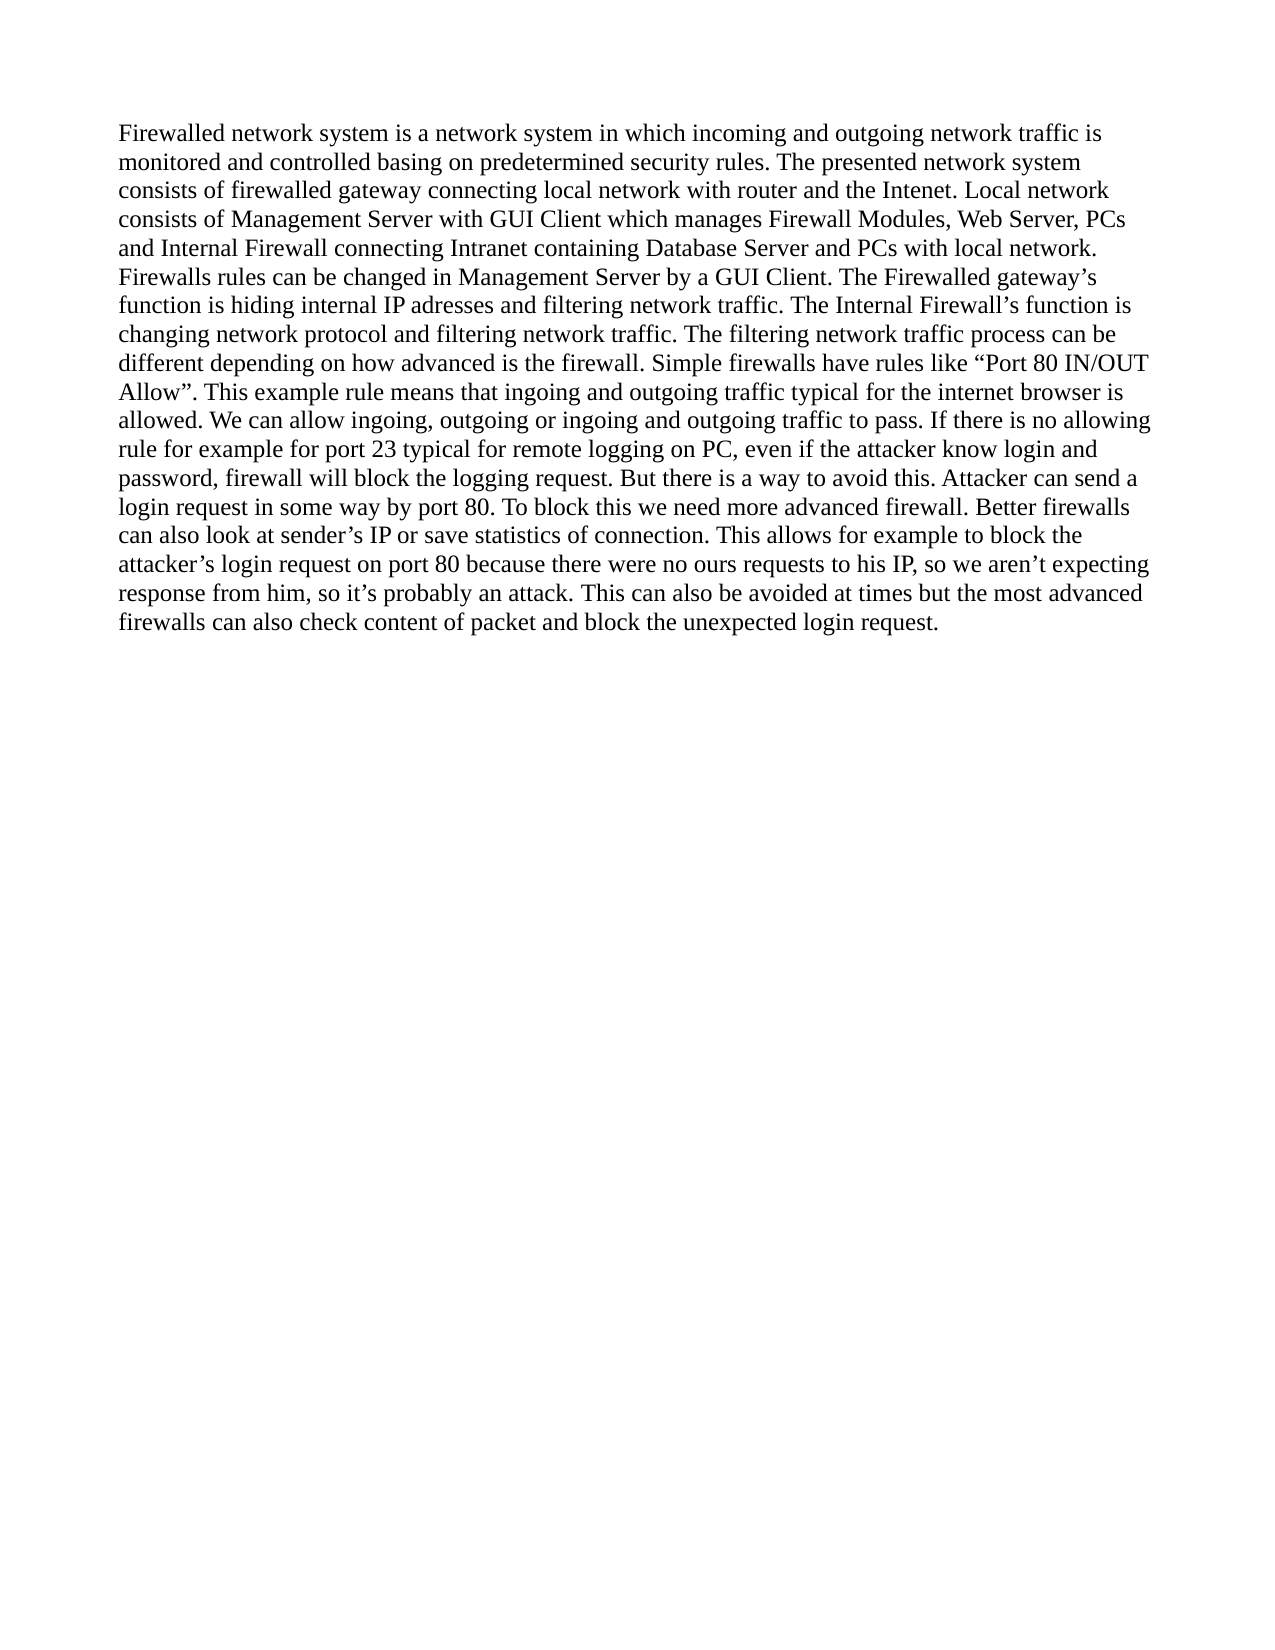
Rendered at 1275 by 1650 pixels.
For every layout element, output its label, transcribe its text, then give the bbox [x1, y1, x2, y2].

text Firewalled network system is a network system in which incoming and outgoing network traffic is monitored and controlled basing on predetermined security rules. The presented network system consists of firewalled gateway connecting local network with router and the Intenet. Local network consists of Management Server with GUI Client which manages Firewall Modules, Web Server, PCs and Internal Firewall connecting Intranet containing Database Server and PCs with local network. Firewalls rules can be changed in Management Server by a GUI Client. The Firewalled gateway’s function is hiding internal IP adresses and filtering network traffic. The Internal Firewall’s function is changing network protocol and filtering network traffic. The filtering network traffic process can be different depending on how advanced is the firewall. Simple firewalls have rules like “Port 80 IN/OUT Allow”. This example rule means that ingoing and outgoing traffic typical for the internet browser is allowed. We can allow ingoing, outgoing or ingoing and outgoing traffic to pass. If there is no allowing rule for example for port 23 typical for remote logging on PC, even if the attacker know login and password, firewall will block the logging request. But there is a way to avoid this. Attacker can send a login request in some way by port 80. To block this we need more advanced firewall. Better firewalls can also look at sender’s IP or save statistics of connection. This allows for example to block the attacker’s login request on port 80 because there were no ours requests to his IP, so we aren’t expecting response from him, so it’s probably an attack. This can also be avoided at times but the most advanced firewalls can also check content of packet and block the unexpected login request. [118, 118, 1157, 636]
